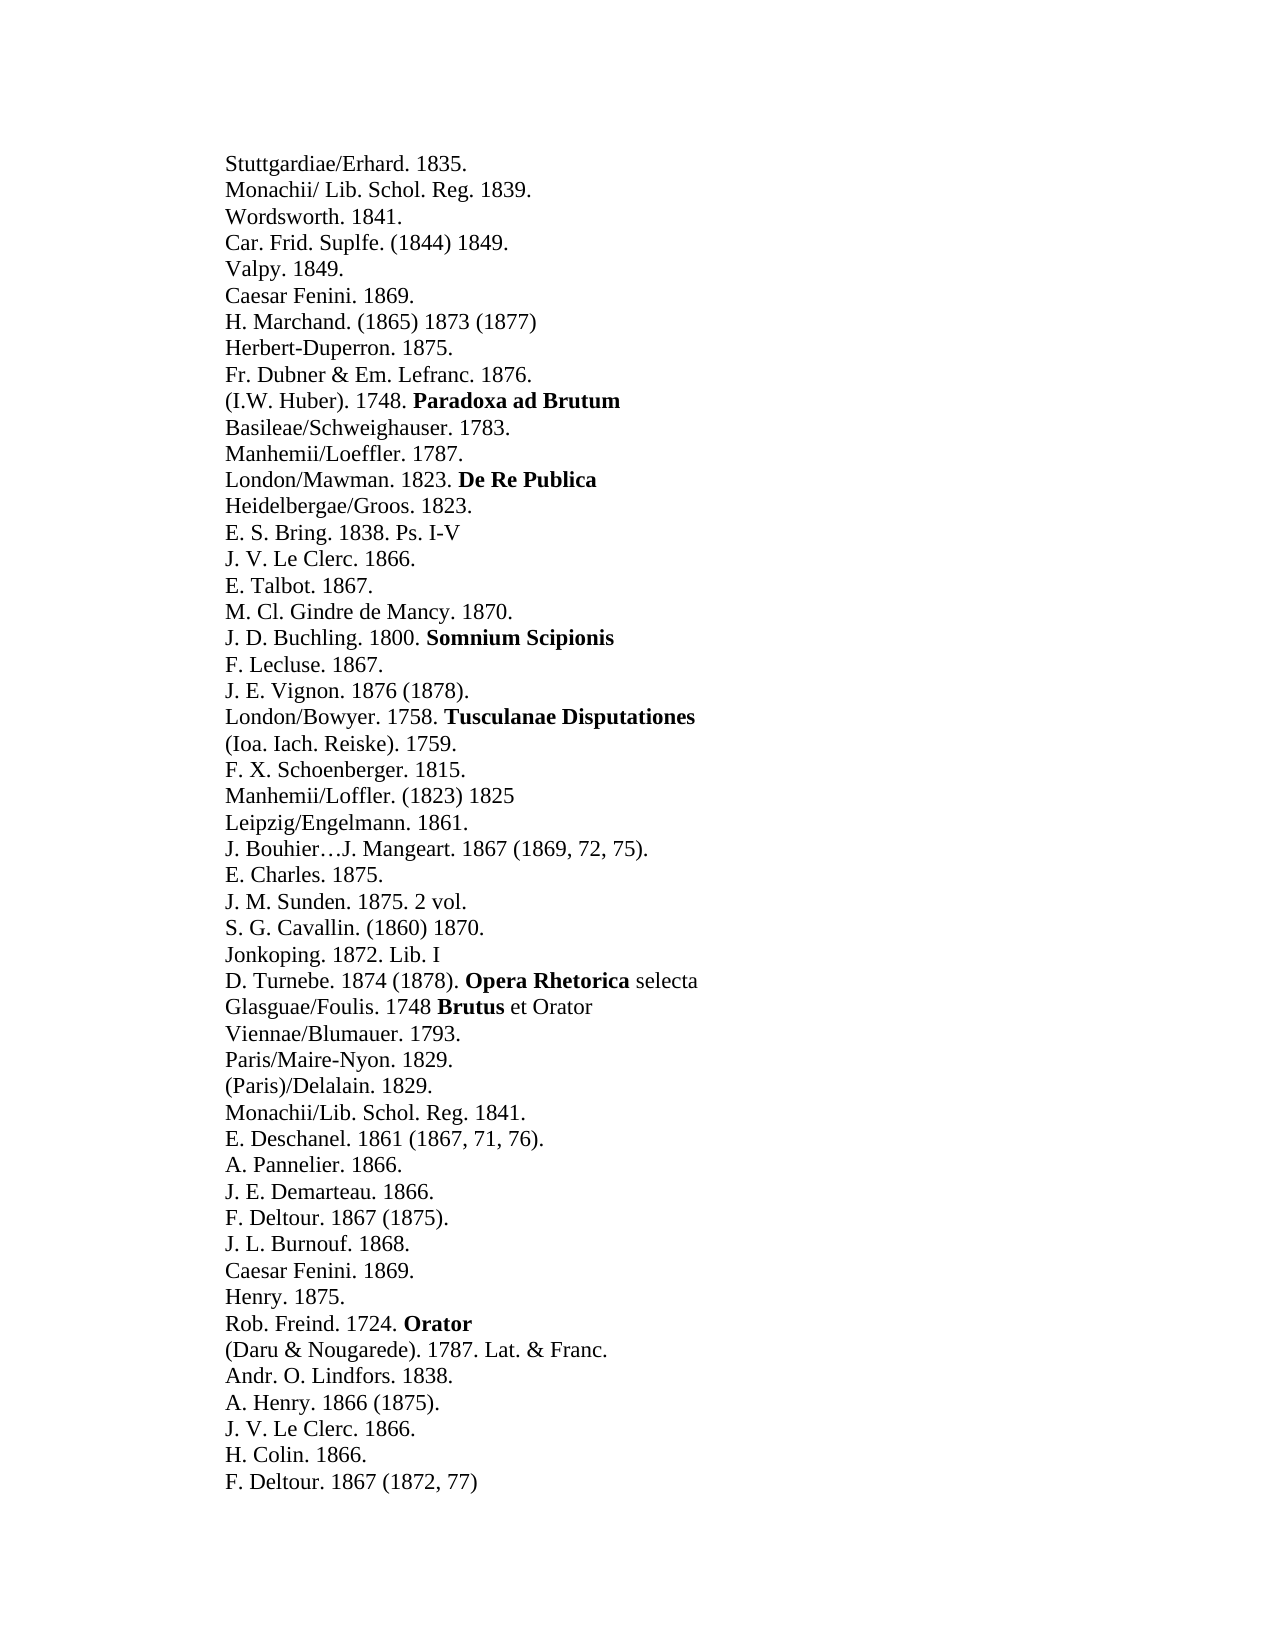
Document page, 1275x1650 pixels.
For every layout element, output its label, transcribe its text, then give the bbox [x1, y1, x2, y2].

text Caesar Fenini. 1869. [225, 282, 1125, 308]
text Paris/Maire-Nyon. 1829. [225, 1046, 1125, 1072]
text E. Talbot. 1867. [225, 572, 1125, 598]
text J. D. Buchling. 1800. Somnium Scipionis [225, 624, 1125, 651]
text (Daru & Nougarede). 1787. Lat. & Franc. [225, 1336, 1125, 1362]
text F. X. Schoenberger. 1815. [225, 756, 1125, 782]
text Monachii/Lib. Schol. Reg. 1841. [225, 1099, 1125, 1125]
text Car. Frid. Suplfe. (1844) 1849. [225, 229, 1125, 255]
text J. Bouhier…J. Mangeart. 1867 (1869, 72, 75). [225, 835, 1125, 862]
text Leipzig/Engelmann. 1861. [225, 809, 1125, 835]
text E. S. Bring. 1838. Ps. I-V [225, 519, 1125, 545]
text Monachii/ Lib. Schol. Reg. 1839. [225, 176, 1125, 203]
text Andr. O. Lindfors. 1838. [225, 1362, 1125, 1389]
text E. Deschanel. 1861 (1867, 71, 76). [225, 1125, 1125, 1151]
text Herbert-Duperron. 1875. [225, 334, 1125, 361]
text Henry. 1875. [225, 1283, 1125, 1309]
text F. Deltour. 1867 (1872, 77) [225, 1468, 1125, 1494]
text J. V. Le Clerc. 1866. [225, 1415, 1125, 1441]
text A. Pannelier. 1866. [225, 1151, 1125, 1178]
text (I.W. Huber). 1748. Paradoxa ad Brutum [225, 387, 1125, 413]
text Basileae/Schweighauser. 1783. [225, 413, 1125, 440]
text Valpy. 1849. [225, 255, 1125, 282]
text J. E. Vignon. 1876 (1878). [225, 677, 1125, 703]
text H. Colin. 1866. [225, 1441, 1125, 1468]
text London/Mawman. 1823. De Re Publica [225, 466, 1125, 493]
text J. E. Demarteau. 1866. [225, 1178, 1125, 1204]
text M. Cl. Gindre de Mancy. 1870. [225, 598, 1125, 624]
text F. Deltour. 1867 (1875). [225, 1204, 1125, 1231]
text Caesar Fenini. 1869. [225, 1257, 1125, 1283]
text (Paris)/Delalain. 1829. [225, 1072, 1125, 1099]
text Wordsworth. 1841. [225, 203, 1125, 229]
text (Ioa. Iach. Reiske). 1759. [225, 730, 1125, 756]
text Stuttgardiae/Erhard. 1835. [225, 150, 1125, 176]
text Manhemii/Loffler. (1823) 1825 [225, 782, 1125, 809]
text E. Charles. 1875. [225, 862, 1125, 888]
text H. Marchand. (1865) 1873 (1877) [225, 308, 1125, 334]
text London/Bowyer. 1758. Tusculanae Disputationes [225, 703, 1125, 730]
text D. Turnebe. 1874 (1878). Opera Rhetorica selecta [225, 967, 1125, 993]
text J. M. Sunden. 1875. 2 vol. [225, 888, 1125, 914]
text Viennae/Blumauer. 1793. [225, 1020, 1125, 1046]
text Glasguae/Foulis. 1748 Brutus et Orator [225, 993, 1125, 1020]
text A. Henry. 1866 (1875). [225, 1389, 1125, 1415]
text S. G. Cavallin. (1860) 1870. [225, 914, 1125, 941]
text J. L. Burnouf. 1868. [225, 1231, 1125, 1257]
text Fr. Dubner & Em. Lefranc. 1876. [225, 361, 1125, 387]
text Rob. Freind. 1724. Orator [225, 1309, 1125, 1336]
text Heidelbergae/Groos. 1823. [225, 493, 1125, 519]
text J. V. Le Clerc. 1866. [225, 545, 1125, 572]
text F. Lecluse. 1867. [225, 651, 1125, 677]
text Manhemii/Loeffler. 1787. [225, 440, 1125, 466]
text Jonkoping. 1872. Lib. I [225, 941, 1125, 967]
